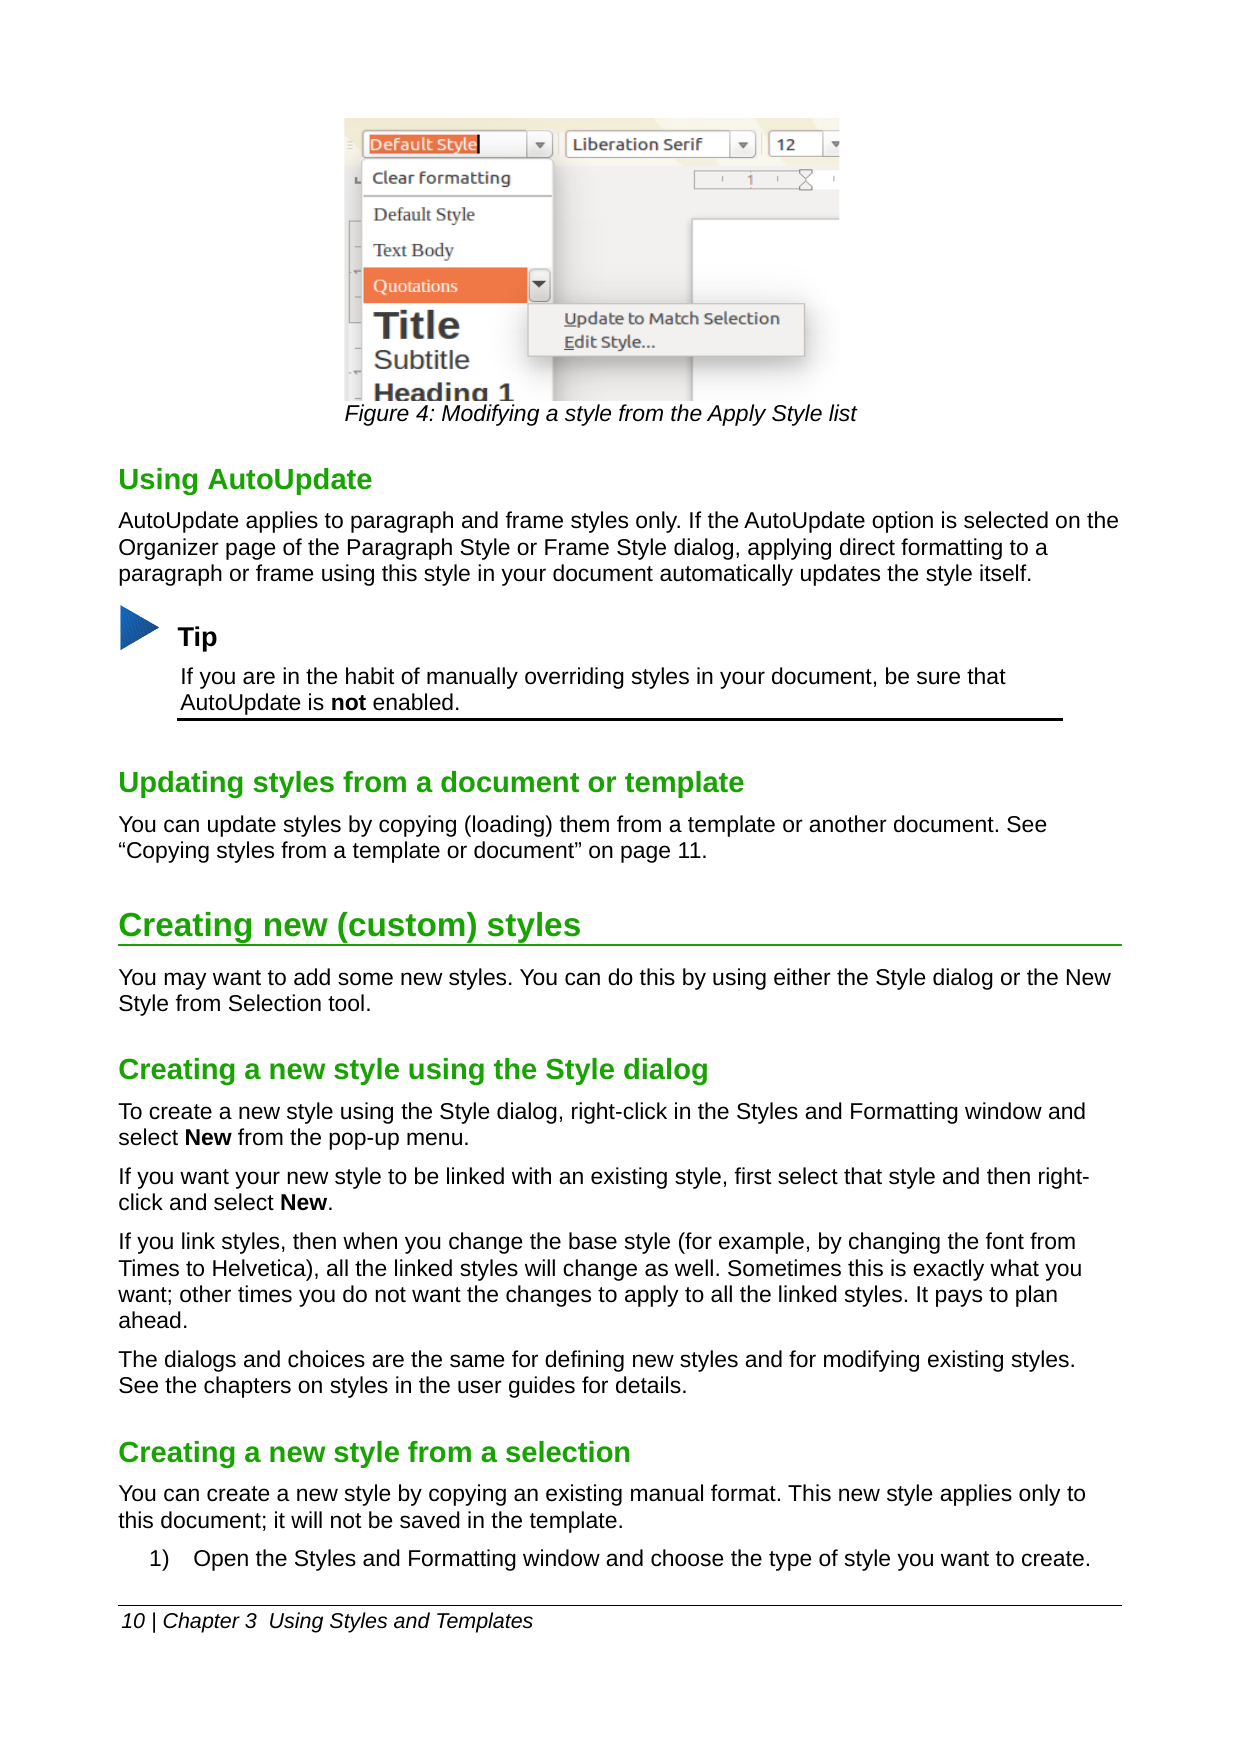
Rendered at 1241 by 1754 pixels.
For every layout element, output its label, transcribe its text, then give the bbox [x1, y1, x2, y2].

text To create a new style using the Style dialog, right-click in the Styles and Formatting window and select New from the pop-up menu. [118, 1098, 1122, 1150]
subtitle Creating a new style using the Style dialog [118, 1052, 1122, 1086]
text You can update styles by copying (loading) them from a template or another document. See “Copying styles from a template or document” on page 11. [118, 811, 1122, 863]
subtitle Creating new (custom) styles [118, 905, 1122, 944]
text The dialogs and choices are the same for defining new styles and for modifying existing styles. See the chapters on styles in the user guides for details. [118, 1346, 1122, 1399]
subtitle Creating a new style from a selection [118, 1435, 1122, 1468]
text You may want to add some new styles. You can do this by using either the Style dialog or the New Style from Selection tool. [118, 963, 1122, 1016]
text AutoUpdate applies to paragraph and frame styles only. If the AutoUpdate option is selected on the Organizer page of the Paragraph Style or Frame Style dialog, applying direct formatting to a paragraph or frame using this style in your document automatically updates the style itself. [118, 507, 1122, 586]
list Open the Styles and Formatting window and choose the type of style you want to create. [169, 1545, 1122, 1572]
text If you link styles, then when you change the base style (for example, by changing the font from Times to Helvetica), all the linked styles will change as well. Sometimes this is exactly what you want; other times you do not want the changes to apply to all the linked styles. It pays to plan ahead. [118, 1228, 1122, 1333]
subtitle Tip [118, 603, 1122, 652]
subtitle Using AutoUpdate [118, 462, 1122, 496]
text If you are in the habit of manually overriding styles in your document, be sure that AutoUpdate is not enabled. [177, 660, 1063, 718]
text If you want your new style to be linked with an existing style, first select that style and then right-click and select New. [118, 1163, 1122, 1216]
subtitle Updating styles from a document or template [118, 765, 1122, 799]
text You can create a new style by copying an existing manual format. This new style applies only to this document; it will not be saved in the template. [118, 1480, 1122, 1533]
picture [344, 118, 840, 401]
text Figure 4: Modifying a style from the Apply Style list [344, 400, 896, 426]
